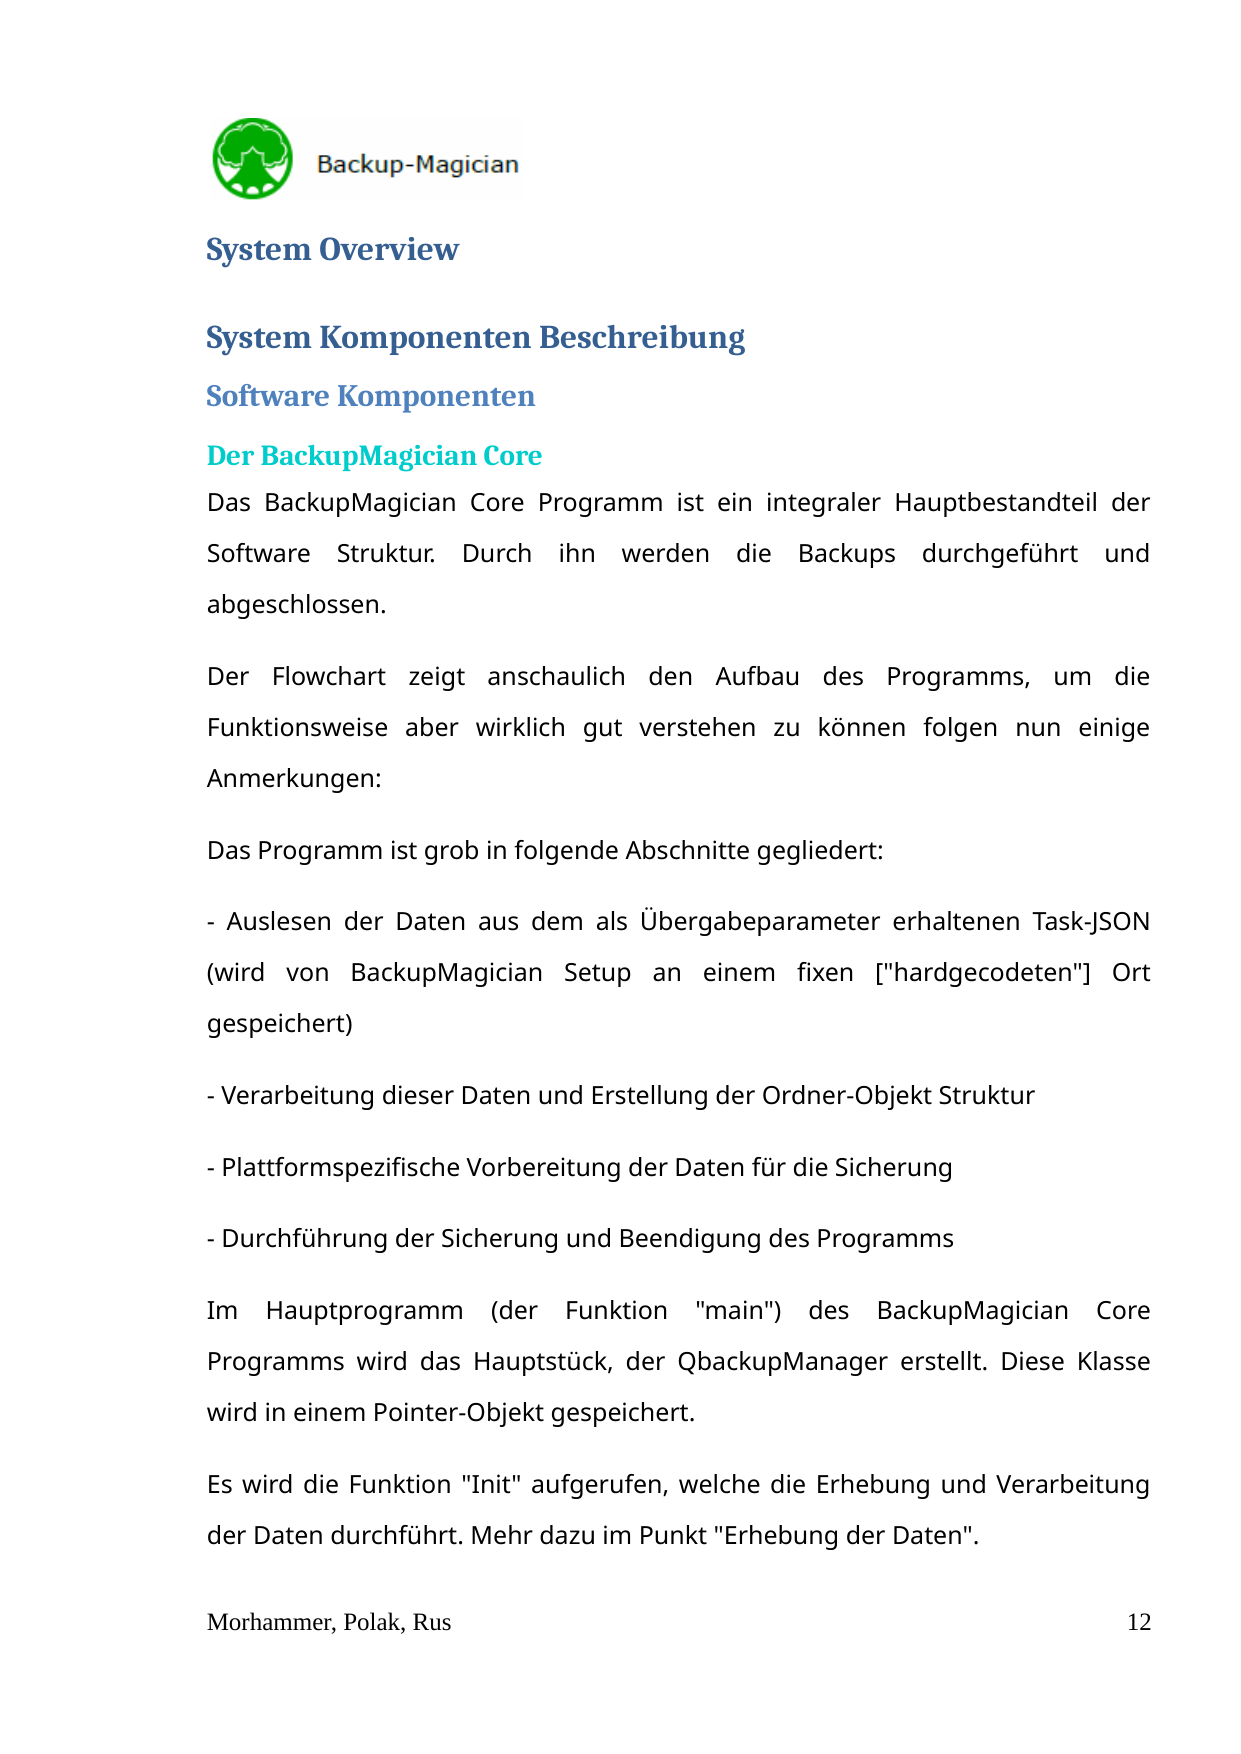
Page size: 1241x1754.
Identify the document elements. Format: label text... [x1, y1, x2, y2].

text Es wird die Funktion "Init" aufgerufen, welche die Erhebung und Verarbeitung der Daten durchführt. Mehr dazu im Punkt "Erhebung der Daten". [207, 1466, 1152, 1552]
text Das BackupMagician Core Programm ist ein integraler Hauptbestandteil der Software Struktur. Durch ihn werden die Backups durchgeführt und abgeschlossen. [207, 485, 1152, 621]
text - Auslesen der Daten aus dem als Übergabeparameter erhaltenen Task-JSON (wird von BackupMagician Setup an einem fixen ["hardgecodeten"] Ort gespeichert) [207, 904, 1152, 1040]
subtitle Der BackupMagician Core [207, 439, 1152, 472]
text Im Hauptprogramm (der Funktion "main") des BackupMagician Core Programms wird das Hauptstück, der QbackupManager erstellt. Diese Klasse wird in einem Pointer-Objekt gespeichert. [207, 1293, 1152, 1429]
picture [210, 118, 523, 201]
subtitle System Overview [207, 230, 1152, 269]
text - Durchführung der Sicherung und Beendigung des Programms [207, 1221, 1152, 1255]
text Der Flowchart zeigt anschaulich den Aufbau des Programms, um die Funktionsweise aber wirklich gut verstehen zu können folgen nun einige Anmerkungen: [207, 658, 1152, 795]
text - Verarbeitung dieser Daten und Erstellung der Ordner-Objekt Struktur [207, 1078, 1152, 1112]
subtitle System Komponenten Beschreibung [207, 319, 1152, 357]
text Das Programm ist grob in folgende Abschnitte gegliedert: [207, 832, 1152, 866]
text - Plattformspezifische Vorbereitung der Daten für die Sicherung [207, 1149, 1152, 1183]
subtitle Software Komponenten [207, 378, 1152, 414]
